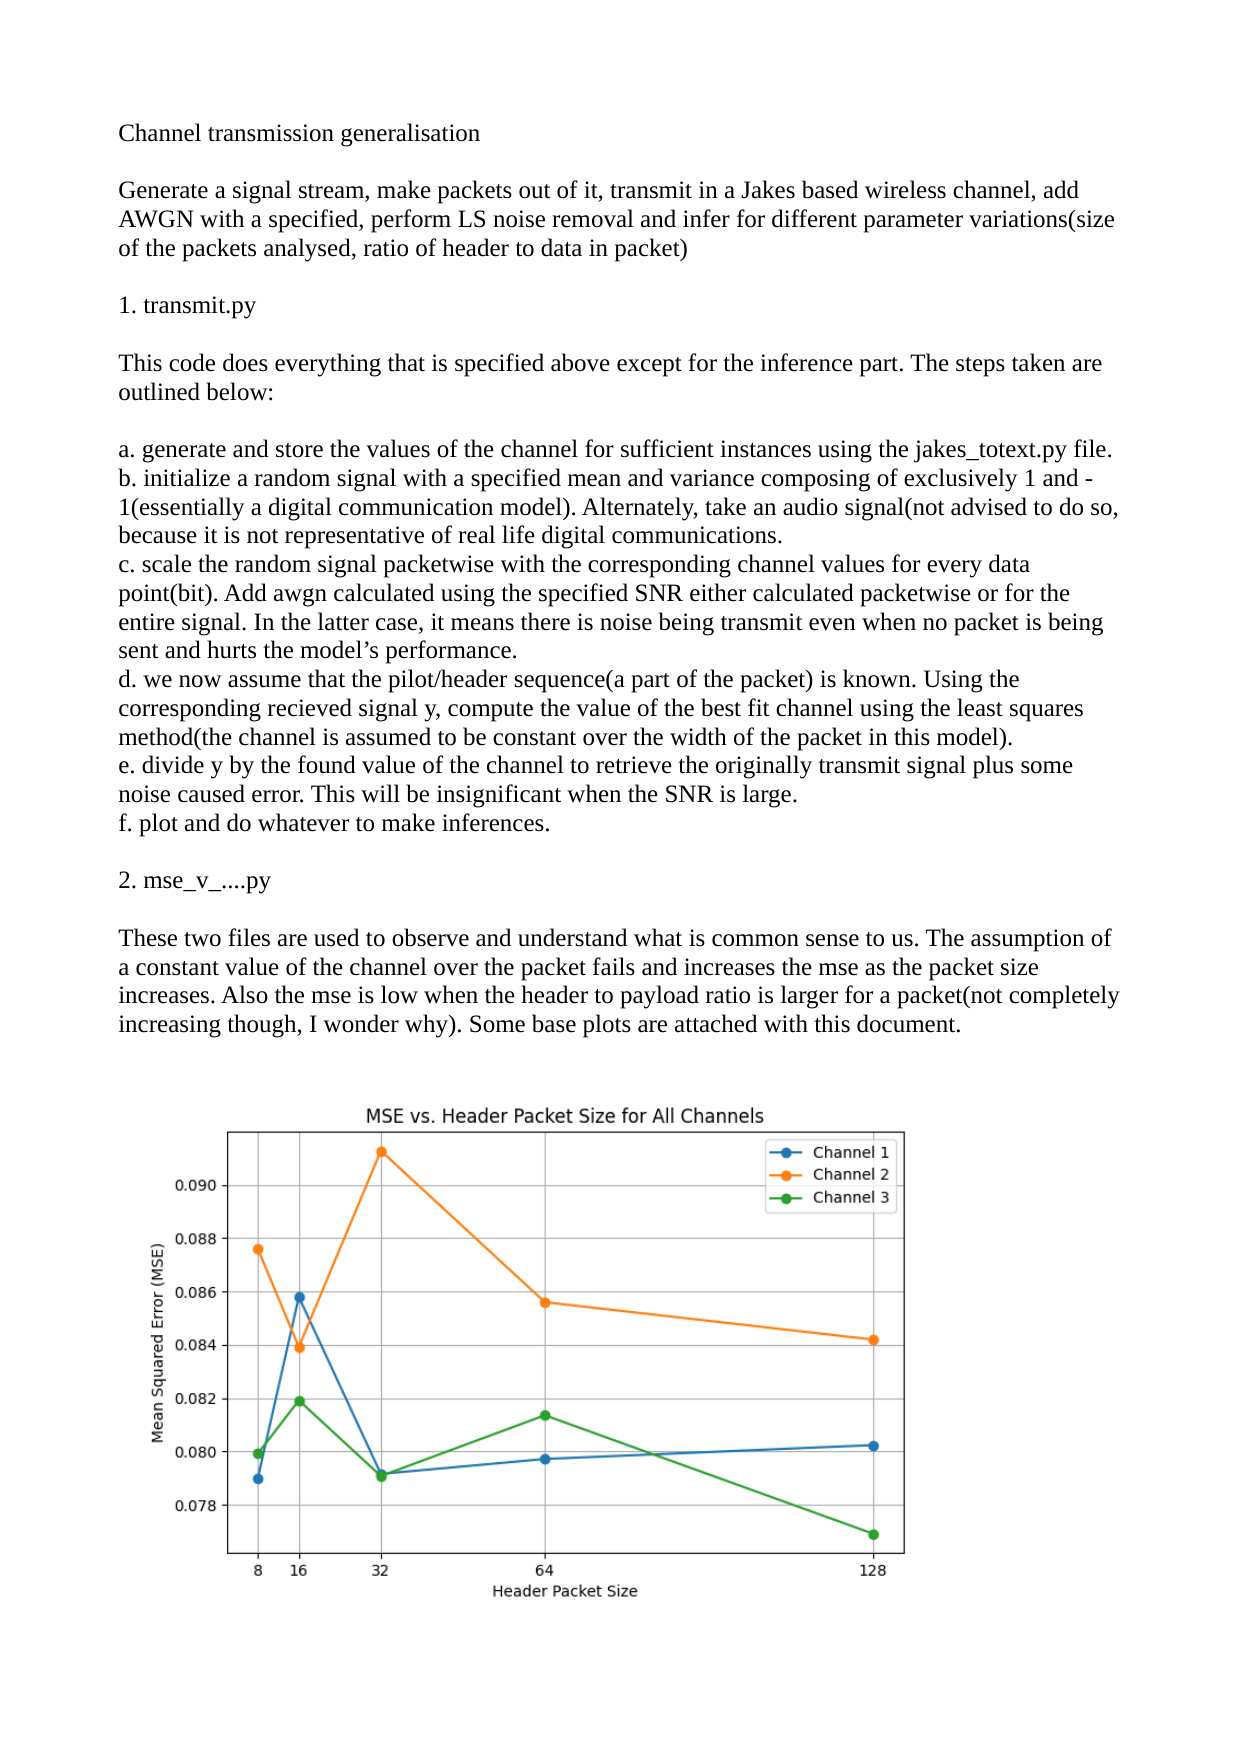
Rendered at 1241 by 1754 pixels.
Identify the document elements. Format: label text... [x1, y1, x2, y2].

picture [118, 1066, 991, 1613]
text e. divide y by the found value of the channel to retrieve the originally transmit signal plus some noise caused error. This will be insignificant when the SNR is large. [118, 751, 1122, 808]
text These two files are used to observe and understand what is common sense to us. The assumption of a constant value of the channel over the packet fails and increases the mse as the packet size increases. Also the mse is low when the header to payload ratio is larger for a packet(not completely increasing though, I wonder why). Some base plots are attached with this document. [118, 923, 1122, 1038]
text d. we now assume that the pilot/header sequence(a part of the packet) is known. Using the corresponding recieved signal y, compute the value of the best fit channel using the least squares method(the channel is assumed to be constant over the width of the packet in this model). [118, 664, 1122, 751]
text This code does everything that is specified above except for the inference part. The steps taken are outlined below: [118, 348, 1122, 406]
text c. scale the random signal packetwise with the corresponding channel values for every data point(bit). Add awgn calculated using the specified SNR either calculated packetwise or for the entire signal. In the latter case, it means there is noise being transmit even when no packet is being sent and hurts the model’s performance. [118, 549, 1122, 664]
text f. plot and do whatever to make inferences. [118, 808, 1122, 837]
text a. generate and store the values of the channel for sufficient instances using the jakes_totext.py file. [118, 434, 1122, 463]
text 2. mse_v_....py [118, 866, 1122, 894]
text Generate a signal stream, make packets out of it, transmit in a Jakes based wireless channel, add AWGN with a specified, perform LS noise removal and infer for different parameter variations(size of the packets analysed, ratio of header to data in packet) [118, 176, 1122, 262]
text 1. transmit.py [118, 291, 1122, 319]
text b. initialize a random signal with a specified mean and variance composing of exclusively 1 and -1(essentially a digital communication model). Alternately, take an audio signal(not advised to do so, because it is not representative of real life digital communications. [118, 463, 1122, 549]
text Channel transmission generalisation [118, 118, 1122, 147]
